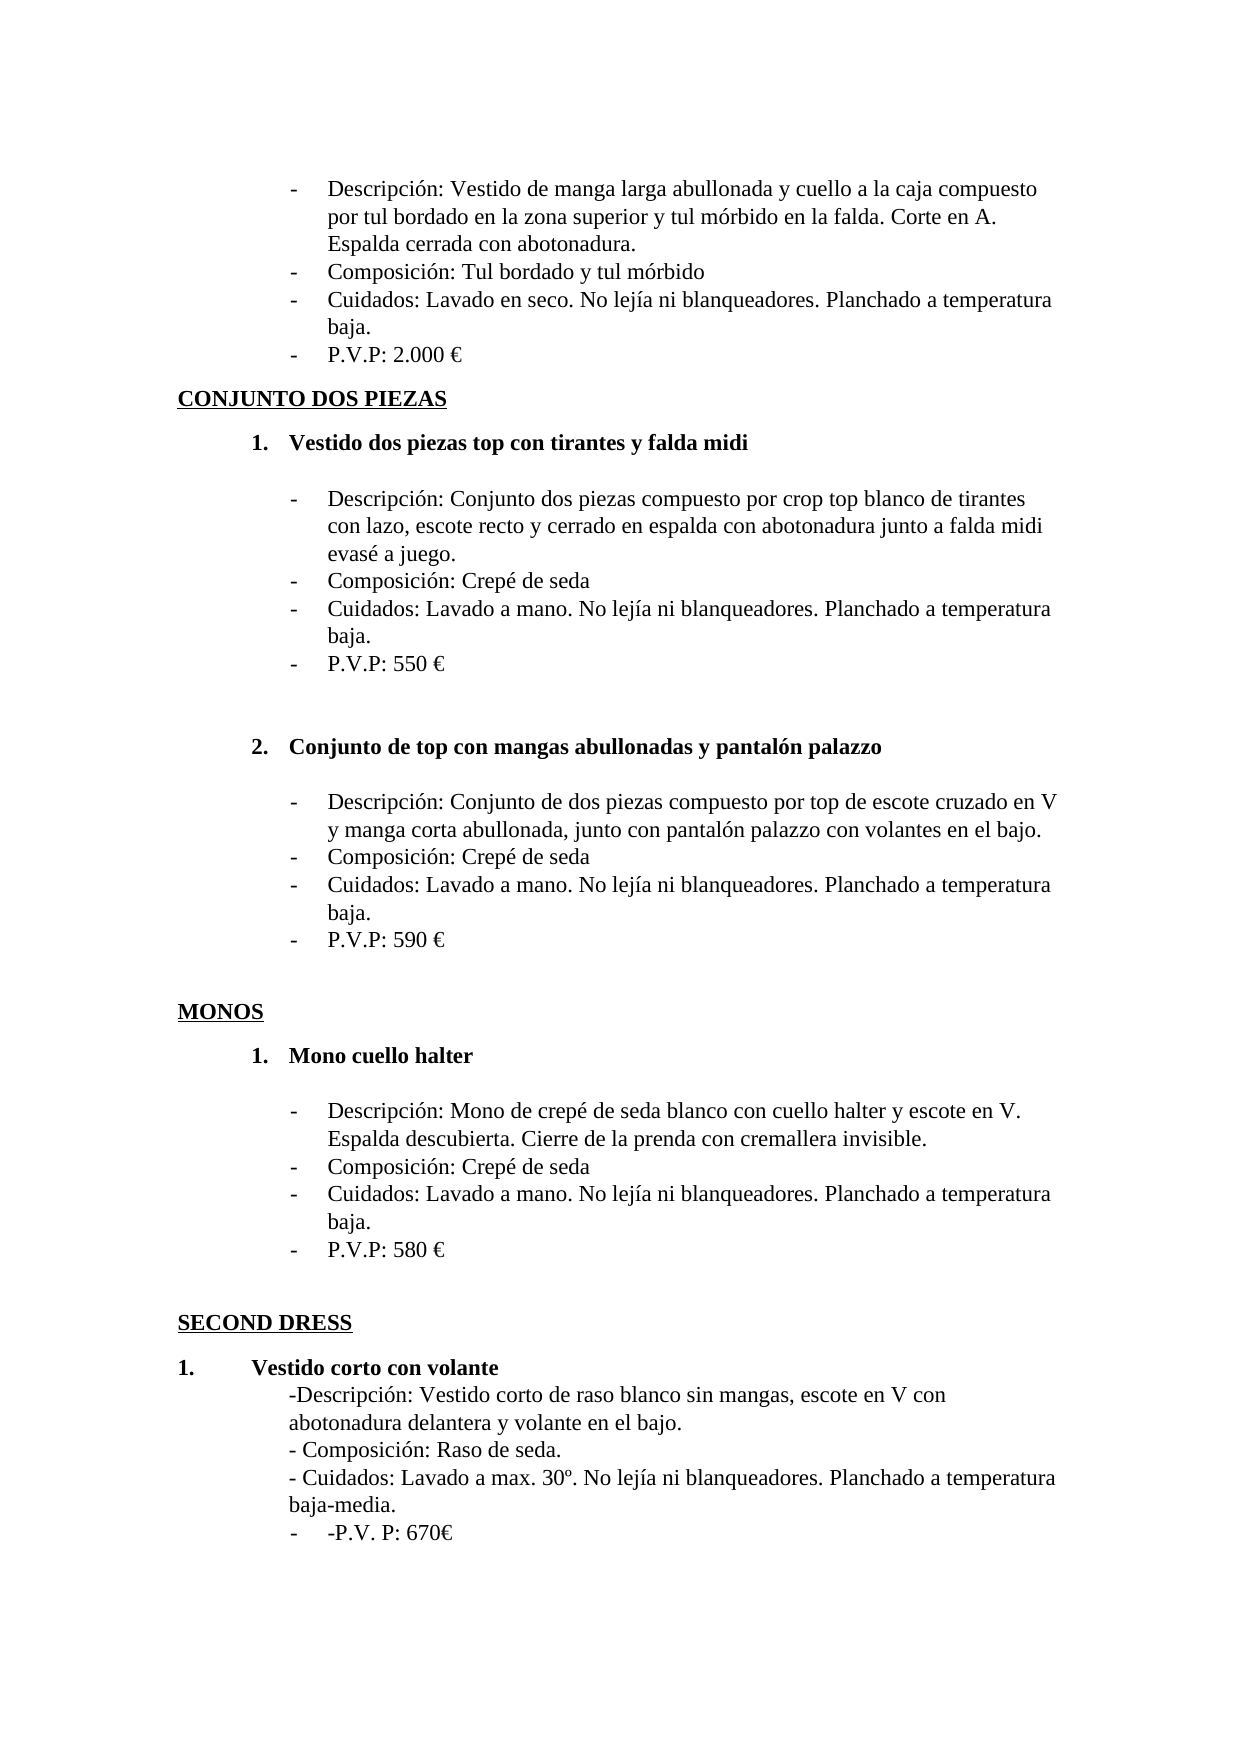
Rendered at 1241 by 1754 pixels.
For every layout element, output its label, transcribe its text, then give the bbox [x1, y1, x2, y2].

list P.V.P: 590 € [290, 926, 1063, 953]
list Cuidados: Lavado a mano. No lejía ni blanqueadores. Planchado a temperatura baja. [290, 871, 1063, 925]
list Vestido corto con volante [177, 1353, 1063, 1380]
list Composición: Crepé de seda [290, 1153, 1063, 1179]
list Mono cuello halter [251, 1042, 1063, 1069]
list P.V.P: 2.000 € [290, 341, 1063, 367]
text SECOND DRESS [177, 1309, 1063, 1336]
list Vestido dos piezas top con tirantes y falda midi [251, 429, 1063, 456]
list P.V.P: 550 € [290, 650, 1063, 677]
list Composición: Tul bordado y tul mórbido [290, 258, 1063, 284]
text CONJUNTO DOS PIEZAS [177, 385, 1063, 411]
list Descripción: Conjunto dos piezas compuesto por crop top blanco de tirantes con lazo, escote recto y cerrado en espalda con abotonadura junto a falda midi evasé a juego. [290, 484, 1063, 566]
list Cuidados: Lavado a mano. No lejía ni blanqueadores. Planchado a temperatura baja. [290, 595, 1063, 649]
list Composición: Crepé de seda [290, 843, 1063, 870]
list P.V.P: 580 € [290, 1236, 1063, 1262]
list -P.V. P: 670€ [290, 1519, 1063, 1546]
list Cuidados: Lavado en seco. No lejía ni blanqueadores. Planchado a temperatura baja. [290, 286, 1063, 339]
list -Descripción: Vestido corto de raso blanco sin mangas, escote en V con abotonadura delantera y volante en el bajo. [289, 1381, 1063, 1435]
list Descripción: Mono de crepé de seda blanco con cuello halter y escote en V. Espalda descubierta. Cierre de la prenda con cremallera invisible. [290, 1098, 1063, 1152]
list Composición: Crepé de seda [290, 567, 1063, 594]
list Cuidados: Lavado a mano. No lejía ni blanqueadores. Planchado a temperatura baja. [290, 1180, 1063, 1234]
list Descripción: Vestido de manga larga abullonada y cuello a la caja compuesto por tul bordado en la zona superior y tul mórbido en la falda. Corte en A. Espalda cerrada con abotonadura. [290, 175, 1063, 257]
list - Composición: Raso de seda. [289, 1436, 1063, 1463]
list - Cuidados: Lavado a max. 30º. No lejía ni blanqueadores. Planchado a temperatura baja-media. [289, 1464, 1063, 1518]
list Descripción: Conjunto de dos piezas compuesto por top de escote cruzado en V y manga corta abullonada, junto con pantalón palazzo con volantes en el bajo. [290, 788, 1063, 842]
text MONOS [177, 998, 1063, 1024]
list Conjunto de top con mangas abullonadas y pantalón palazzo [251, 733, 1063, 759]
